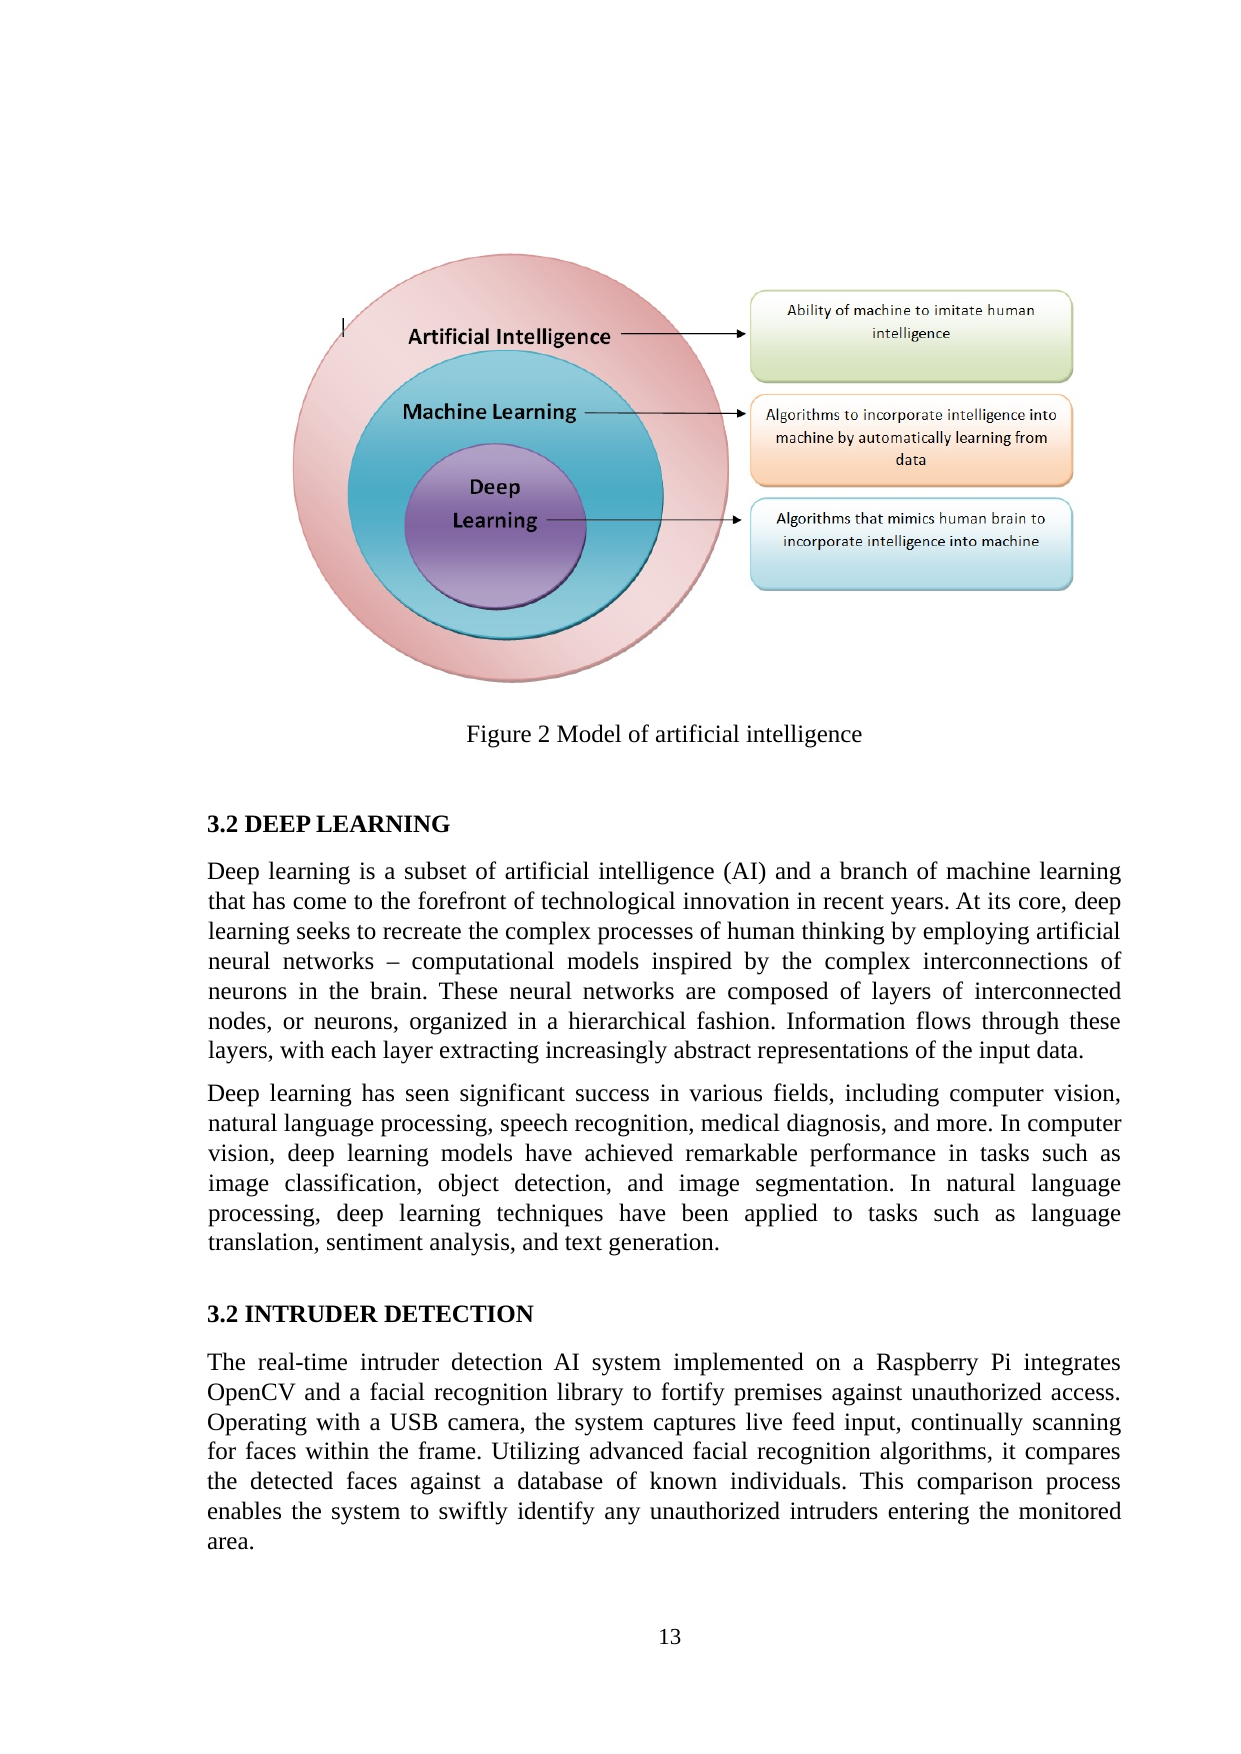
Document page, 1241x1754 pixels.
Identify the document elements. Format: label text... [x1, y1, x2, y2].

text The real-time intruder detection AI system implemented on a Raspberry Pi integrates OpenCV and a facial recognition library to fortify premises against unauthorized access. Operating with a USB camera, the system captures live feed input, continually scanning for faces within the frame. Utilizing advanced facial recognition algorithms, it compares the detected faces against a database of known individuals. This comparison process enables the system to swiftly identify any unauthorized intruders entering the monitored area. [207, 1347, 1122, 1555]
text Figure 2 Model of artificial intelligence [207, 719, 1122, 748]
text Deep learning is a subset of artificial intelligence (AI) and a branch of machine learning that has come to the forefront of technological innovation in recent years. At its core, deep learning seeks to recreate the complex processes of human thinking by employing artificial neural networks – computational models inspired by the complex interconnections of neurons in the brain. These neural networks are composed of layers of interconnected nodes, or neurons, organized in a hierarchical fashion. Information flows through these layers, with each layer extracting increasingly abstract representations of the input data. [207, 856, 1122, 1064]
picture [285, 236, 1087, 701]
text 3.2 DEEP LEARNING [207, 809, 1122, 838]
text 3.2 INTRUDER DETECTION [207, 1299, 1122, 1328]
text Deep learning has seen significant success in various fields, including computer vision, natural language processing, speech recognition, medical diagnosis, and more. In computer vision, deep learning models have achieved remarkable performance in tasks such as image classification, object detection, and image segmentation. In natural language processing, deep learning techniques have been applied to tasks such as language translation, sentiment analysis, and text generation. [207, 1078, 1122, 1256]
